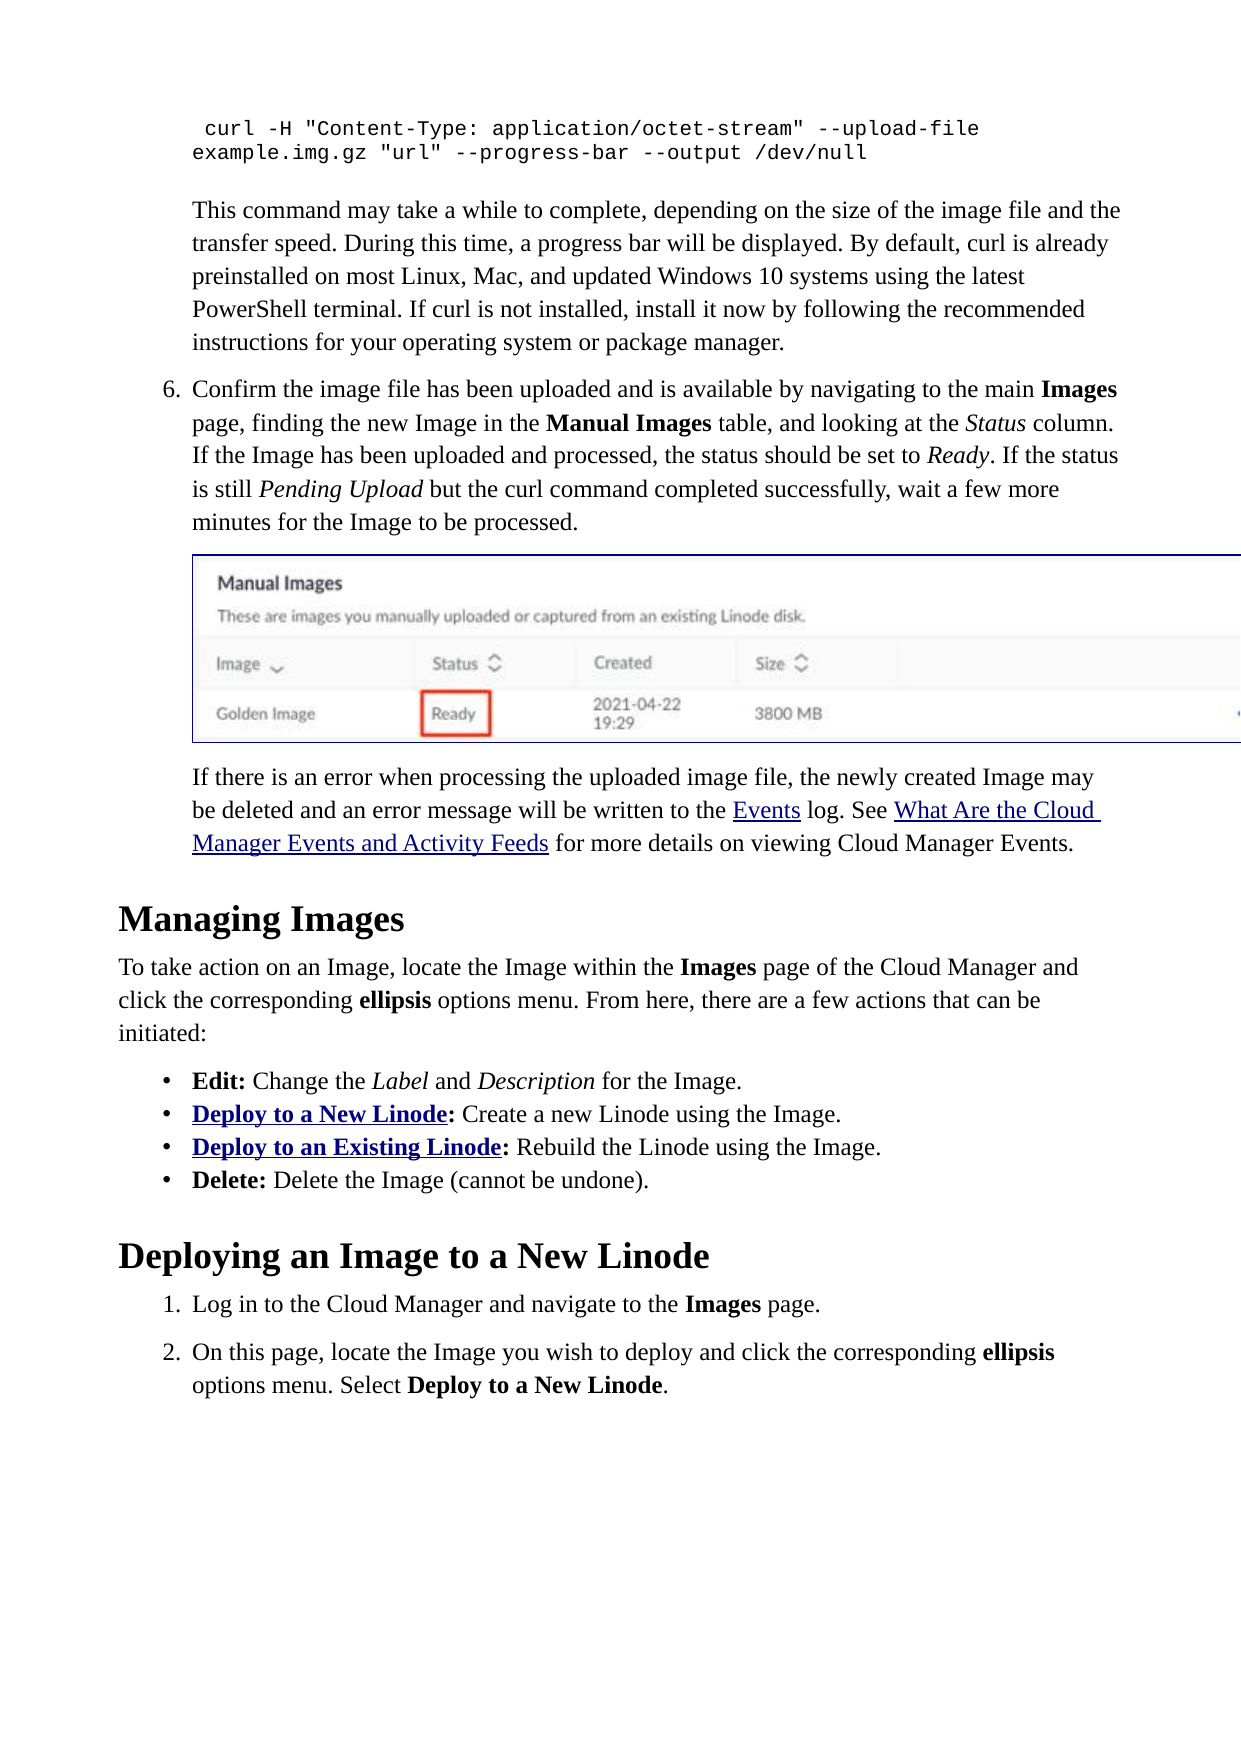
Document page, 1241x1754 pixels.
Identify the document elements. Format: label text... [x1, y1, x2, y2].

list On this page, locate the Image you wish to deploy and click the corresponding ellipsis options menu. Select Deploy to a New Linode. [162, 1337, 1122, 1398]
list curl -H "Content-Type: application/octet-stream" --upload-file example.img.gz "url" --progress-bar --output /dev/null [162, 118, 1122, 165]
text To take action on an Image, locate the Image within the Images page of the Cloud Manager and click the corresponding ellipsis options menu. From here, there are a few actions that can be initiated: [118, 952, 1122, 1047]
subtitle Managing Images [118, 897, 1122, 940]
list Confirm the image file has been uploaded and is available by navigating to the main Images page, finding the new Image in the Manual Images table, and looking at the Status column. If the Image has been uploaded and processed, the status should be set to Ready. If the status is still Pending Upload but the curl command completed successfully, wait a few more minutes for the Image to be processed. [162, 374, 1122, 535]
list Log in to the Cloud Manager and navigate to the Images page. [162, 1289, 1122, 1318]
list Deploy to a New Linode: Create a new Linode using the Image. [162, 1099, 1122, 1128]
subtitle Deploying an Image to a New Linode [118, 1233, 1122, 1277]
list If there is an error when processing the uploaded image file, the newly created Image may be deleted and an error message will be written to the Events log. See What Are the Cloud Manager Events and Activity Feeds for more details on viewing Cloud Manager Events. [162, 762, 1122, 857]
list Deploy to an Existing Linode: Rebuild the Linode using the Image. [162, 1132, 1122, 1161]
list Delete: Delete the Image (cannot be undone). [162, 1165, 1122, 1194]
list This command may take a while to complete, depending on the size of the image file and the transfer speed. During this time, a progress bar will be displayed. By default, curl is already preinstalled on most Linux, Mac, and updated Windows 10 systems using the latest PowerShell terminal. If curl is not installed, install it now by following the recommended instructions for your operating system or package manager. [162, 195, 1122, 356]
picture [193, 556, 1241, 742]
list Edit: Change the Label and Description for the Image. [162, 1066, 1122, 1095]
